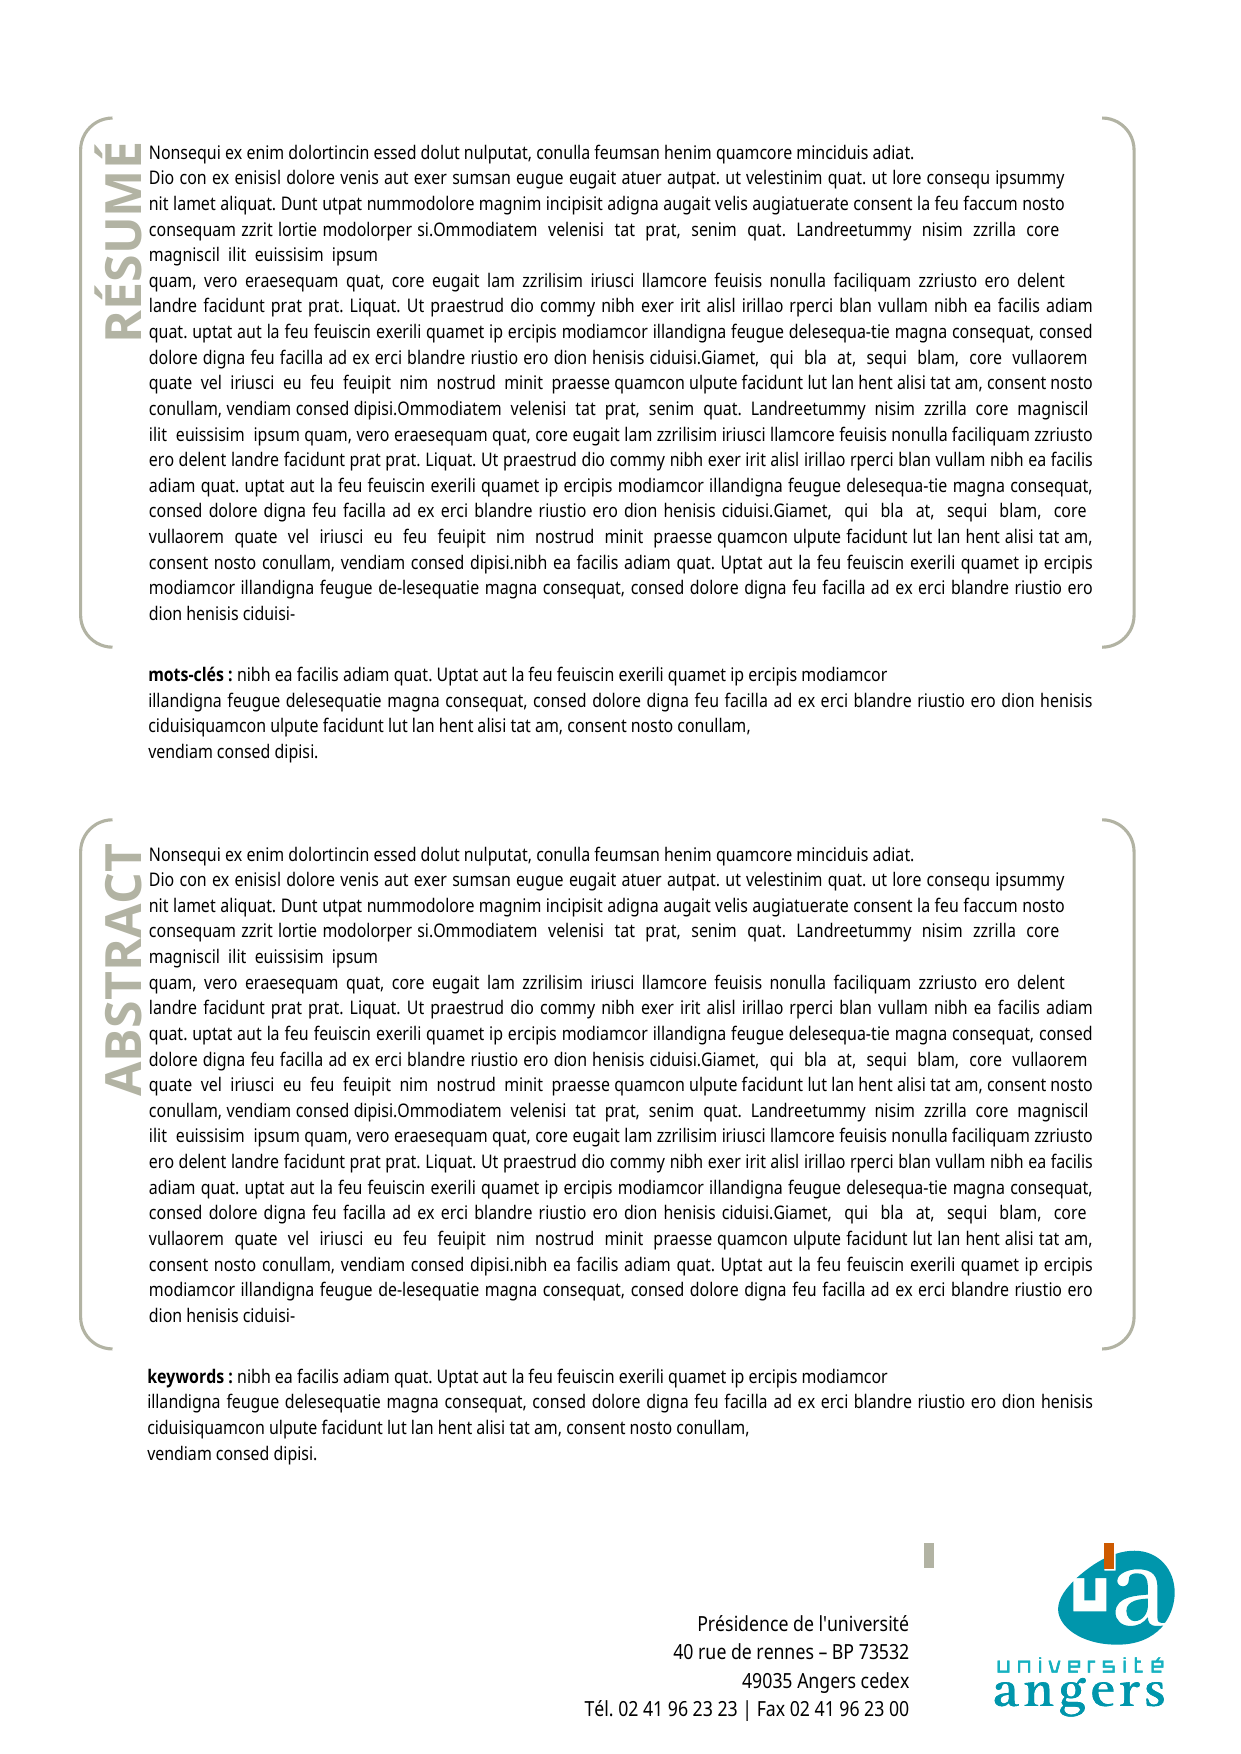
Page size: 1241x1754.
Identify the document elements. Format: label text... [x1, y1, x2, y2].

table_header mots-clés : nibh ea facilis adiam quat. Uptat aut la feu feuiscin exerili quamet ip ercipis modiamcor illandigna feugue delesequatie magna consequat, consed dolore digna feu facilla ad ex erci blandre riustio ero dion henisis ciduisiquamcon ulpute facidunt lut lan hent alisi tat am, consent nosto conullam, vendiam consed dipisi. [137, 661, 1105, 777]
table_header [81, 661, 137, 777]
table_header [81, 1363, 136, 1479]
table_header keywords : nibh ea facilis adiam quat. Uptat aut la feu feuiscin exerili quamet ip ercipis modiamcor illandigna feugue delesequatie magna consequat, consed dolore digna feu facilla ad ex erci blandre riustio ero dion henisis ciduisiquamcon ulpute facidunt lut lan hent alisi tat am, consent nosto conullam, vendiam consed dipisi. [136, 1363, 1105, 1479]
